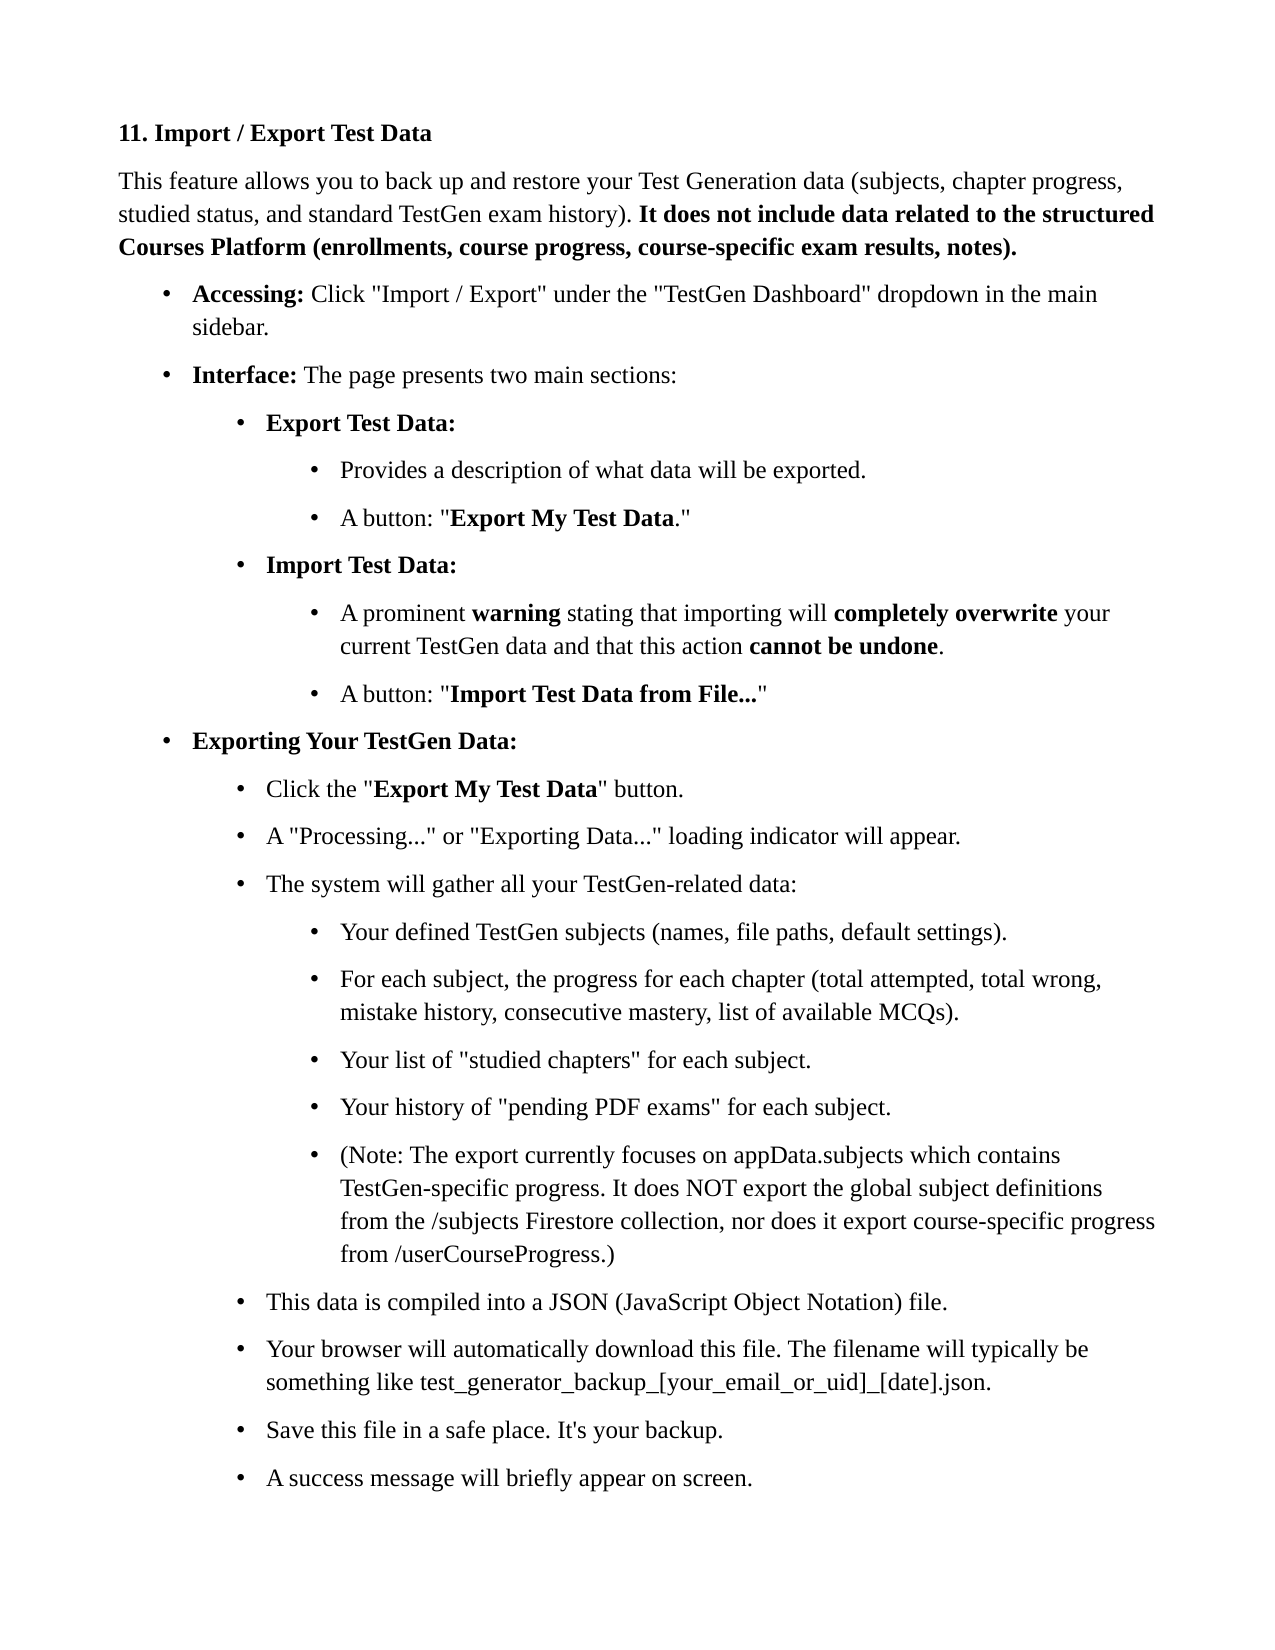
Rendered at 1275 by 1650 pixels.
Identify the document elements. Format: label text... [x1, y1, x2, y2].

list A success message will briefly appear on screen. [236, 1463, 1157, 1491]
list Interface: The page presents two main sections: [162, 360, 1157, 389]
list Your defined TestGen subjects (names, file paths, default settings). [310, 917, 1157, 945]
list Import Test Data: [236, 550, 1157, 579]
list Save this file in a safe place. It's your backup. [236, 1415, 1157, 1444]
list Provides a description of what data will be exported. [310, 455, 1157, 484]
list (Note: The export currently focuses on appData.subjects which contains TestGen-specific progress. It does NOT export the global subject definitions from the /subjects Firestore collection, nor does it export course-specific progress from /userCourseProgress.) [310, 1140, 1157, 1268]
list A button: "Export My Test Data." [310, 503, 1157, 532]
list The system will gather all your TestGen-related data: [236, 869, 1157, 898]
list For each subject, the progress for each chapter (total attempted, total wrong, mistake history, consecutive mastery, list of available MCQs). [310, 964, 1157, 1026]
list Export Test Data: [236, 408, 1157, 436]
list Exporting Your TestGen Data: [162, 726, 1157, 755]
list Your list of "studied chapters" for each subject. [310, 1045, 1157, 1074]
list Your browser will automatically download this file. The filename will typically be something like test_generator_backup_[your_email_or_uid]_[date].json. [236, 1334, 1157, 1396]
list A prominent warning stating that importing will completely overwrite your current TestGen data and that this action cannot be undone. [310, 598, 1157, 660]
list Accessing: Click "Import / Export" under the "TestGen Dashboard" dropdown in the main sidebar. [162, 279, 1157, 341]
text This feature allows you to back up and restore your Test Generation data (subjects, chapter progress, studied status, and standard TestGen exam history). It does not include data related to the structured Courses Platform (enrollments, course progress, course-specific exam results, notes). [118, 166, 1157, 261]
list Click the "Export My Test Data" button. [236, 774, 1157, 803]
list A button: "Import Test Data from File..." [310, 679, 1157, 707]
list This data is compiled into a JSON (JavaScript Object Notation) file. [236, 1287, 1157, 1316]
list Your history of "pending PDF exams" for each subject. [310, 1092, 1157, 1121]
list A "Processing..." or "Exporting Data..." loading indicator will appear. [236, 821, 1157, 850]
text 11. Import / Export Test Data [118, 118, 1157, 147]
